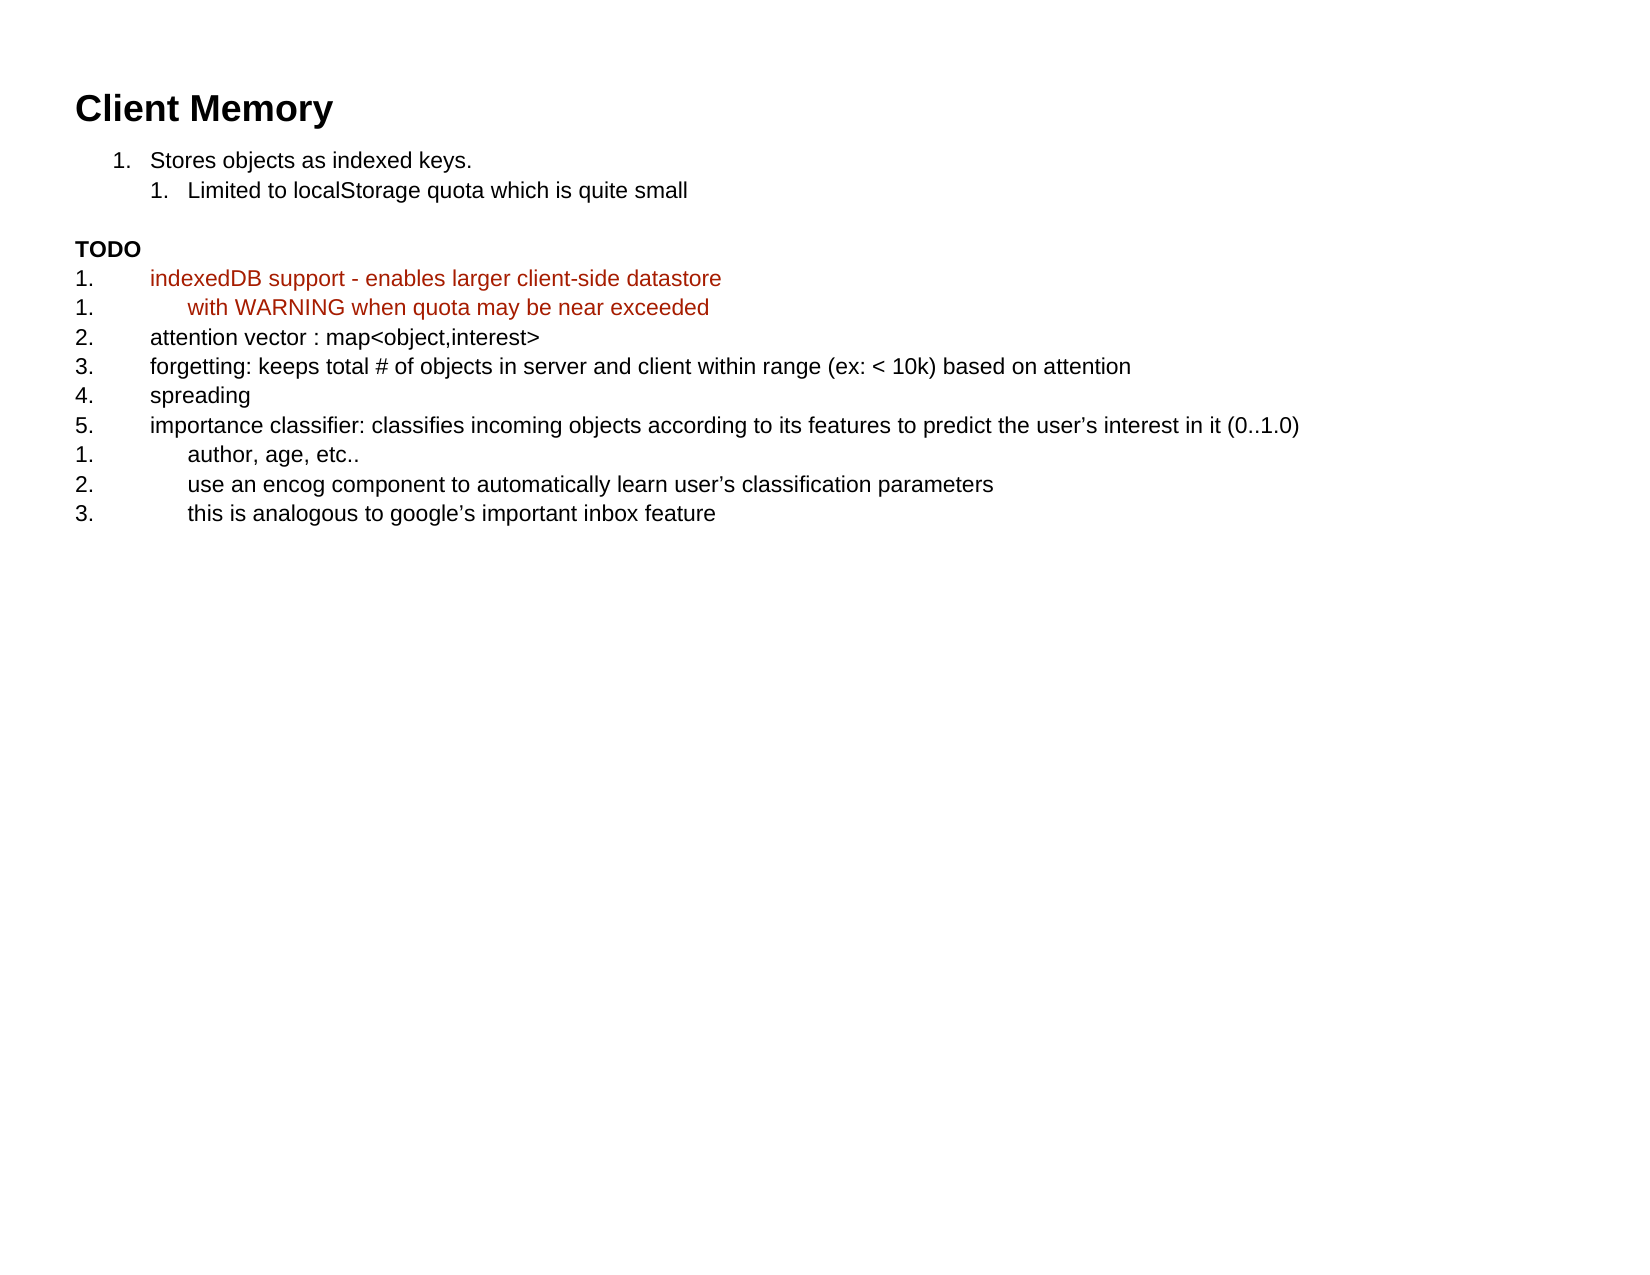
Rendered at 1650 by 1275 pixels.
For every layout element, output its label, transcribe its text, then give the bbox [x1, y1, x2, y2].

list use an encog component to automatically learn user’s classification parameters [75, 471, 1312, 497]
list Stores objects as indexed keys. [112, 148, 1462, 174]
list forgetting: keeps total # of objects in server and client within range (ex: < 10k) based on attention [75, 354, 1312, 379]
list attention vector : map<object,interest> [75, 324, 1312, 350]
text TODO [75, 236, 1462, 262]
list spreading [75, 383, 1312, 409]
list with WARNING when quota may be near exceeded [75, 295, 1312, 321]
list this is analogous to google’s important inbox feature [75, 501, 1312, 526]
list Limited to localStorage quota which is quite small [150, 177, 1462, 203]
list author, age, etc.. [75, 442, 1312, 467]
list indexedDB support - enables larger client-side datastore [75, 266, 1312, 291]
subtitle Client Memory [75, 87, 1312, 129]
list importance classifier: classifies incoming objects according to its features to predict the user’s interest in it (0..1.0) [75, 412, 1312, 438]
